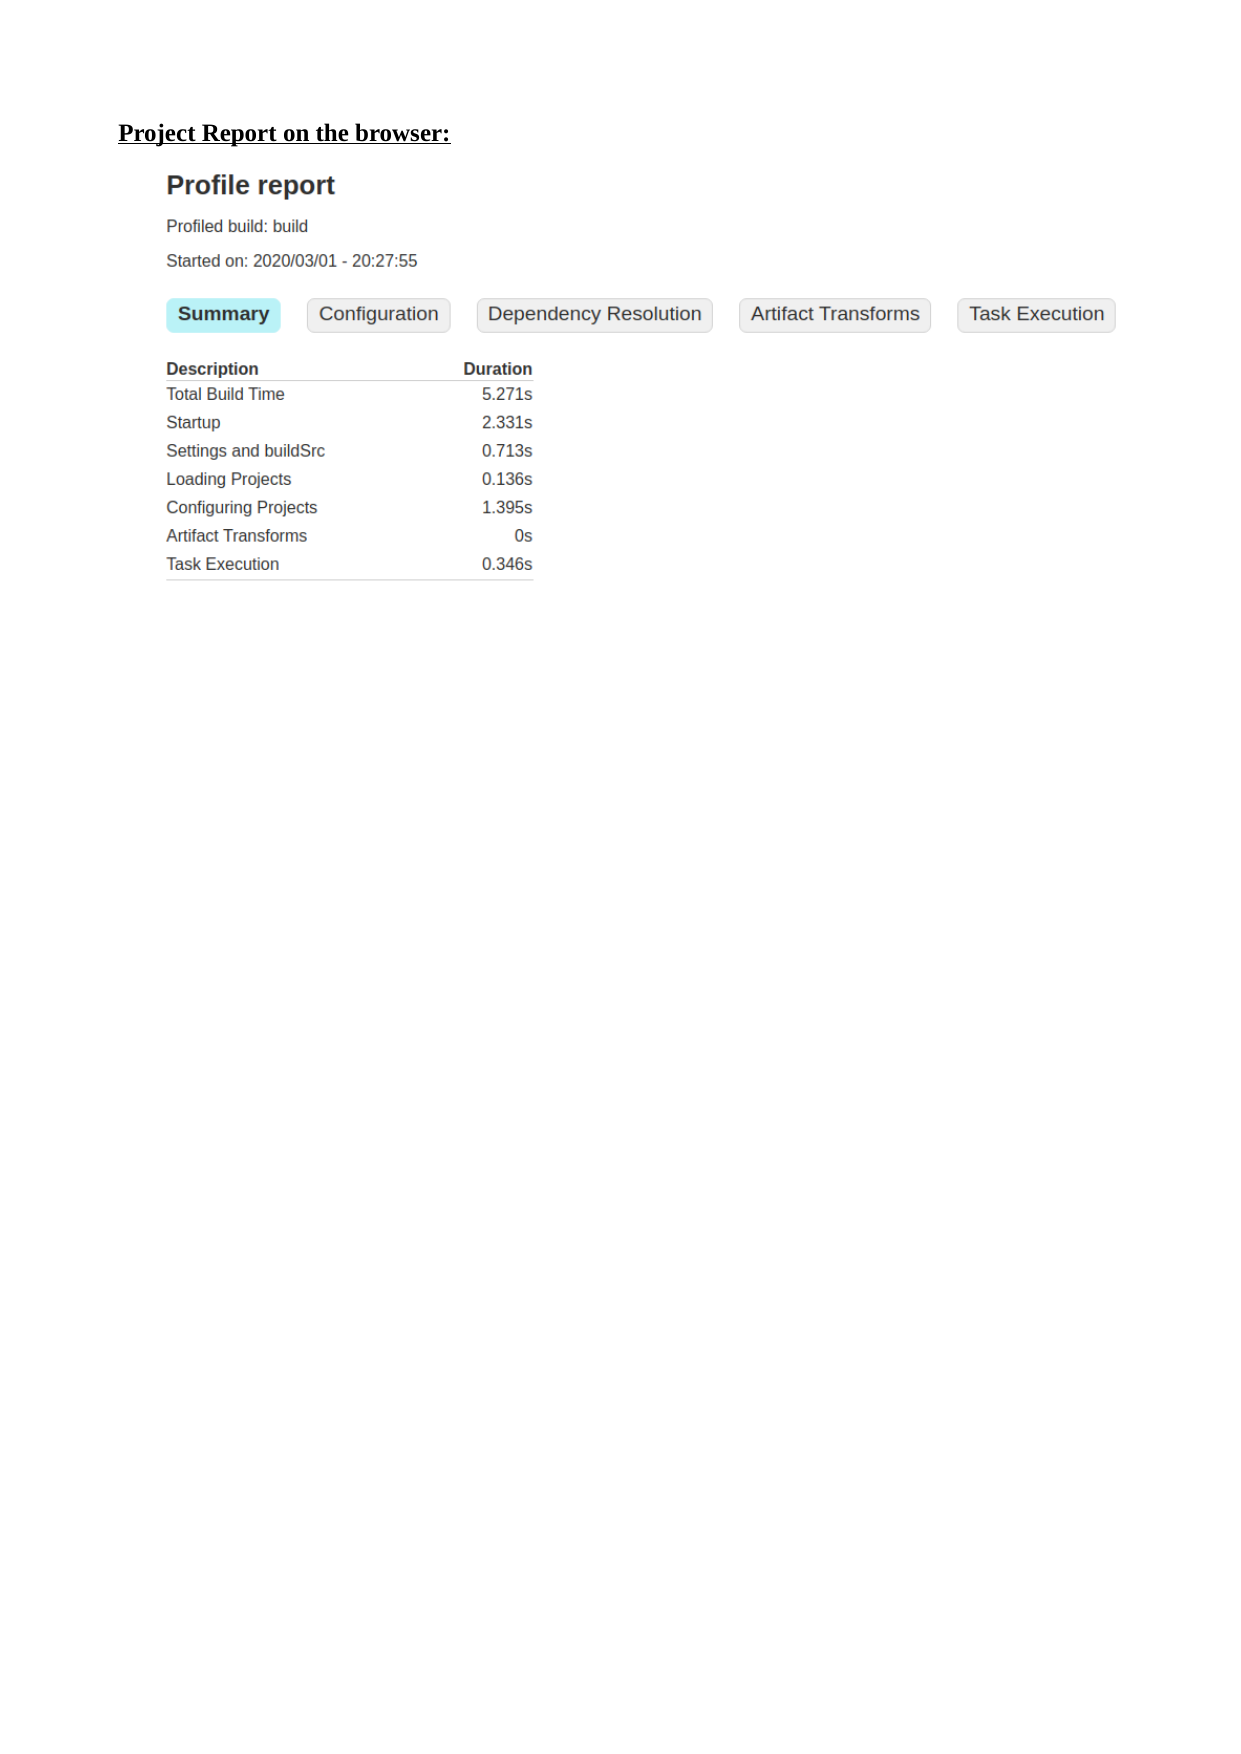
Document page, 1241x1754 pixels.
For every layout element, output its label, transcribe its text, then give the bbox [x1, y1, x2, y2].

picture [116, 163, 1121, 592]
text Project Report on the browser: [118, 118, 1122, 147]
